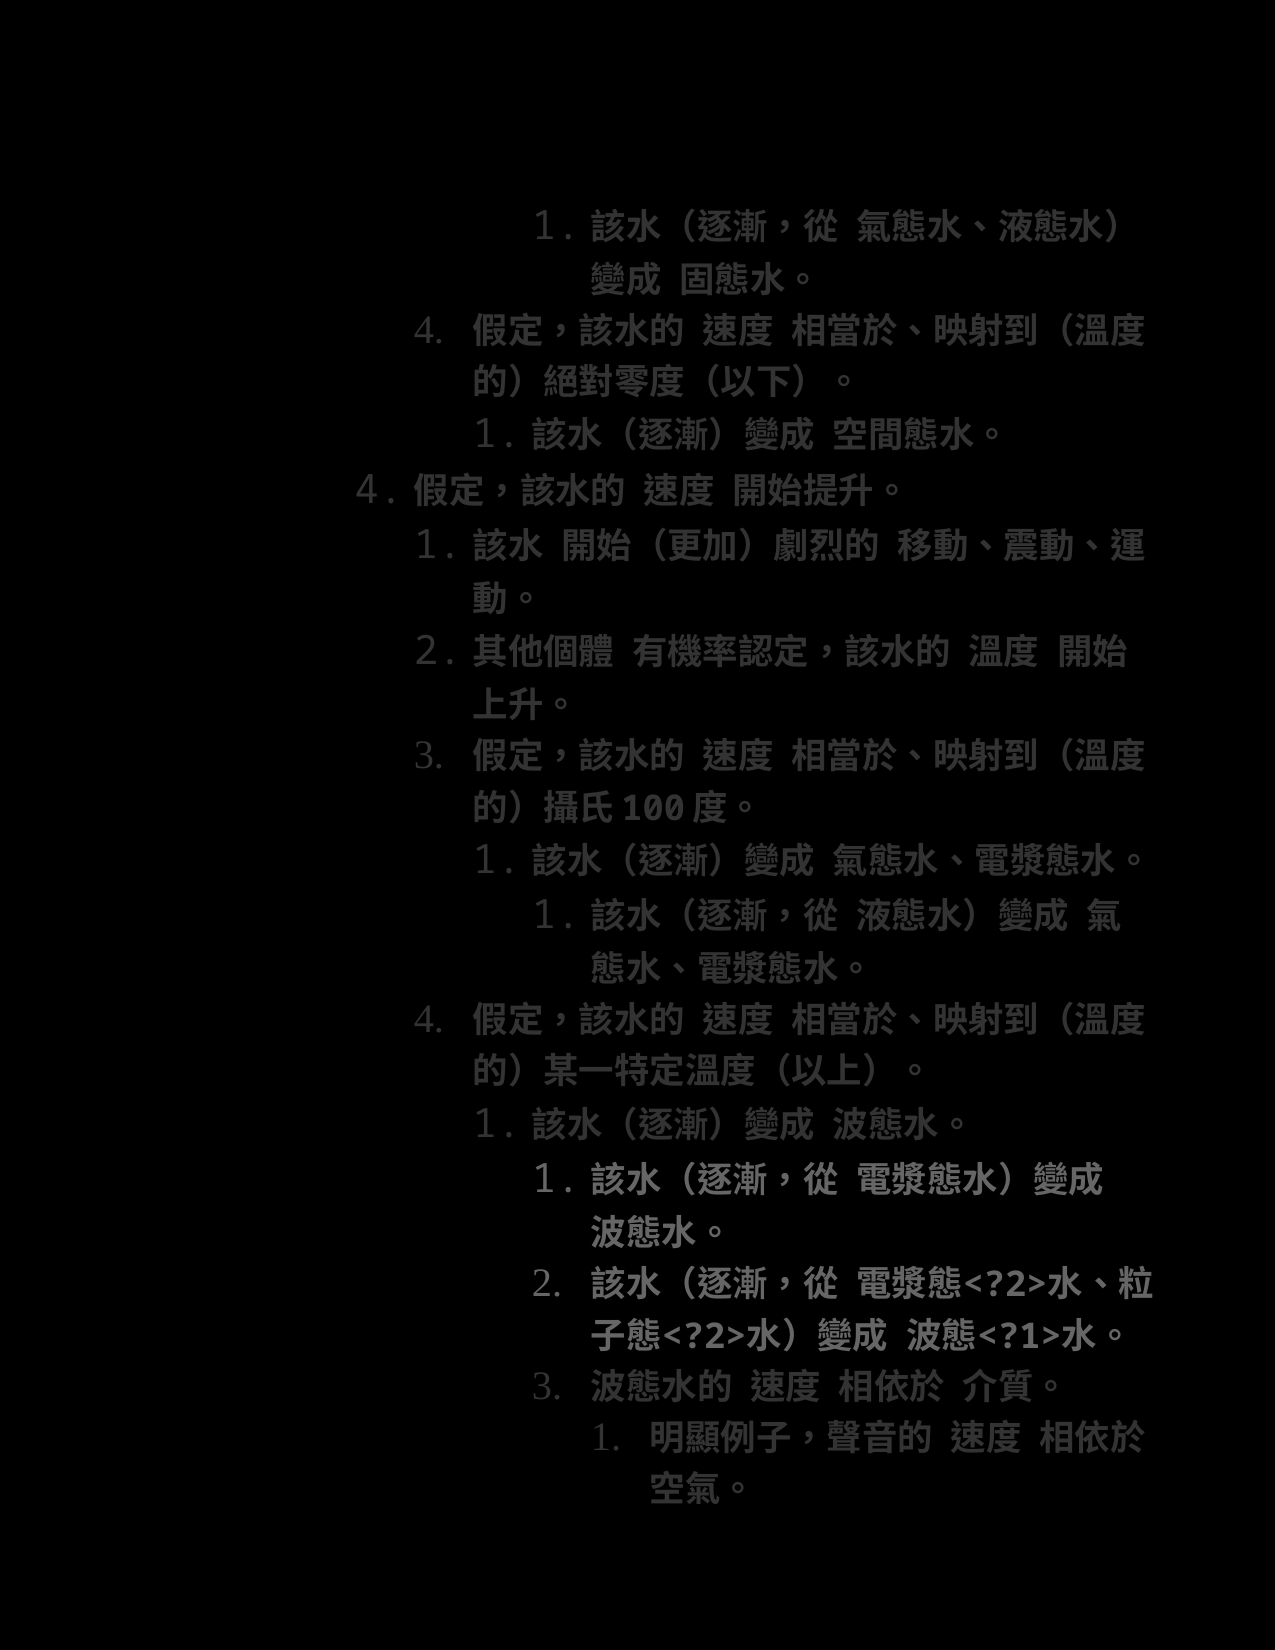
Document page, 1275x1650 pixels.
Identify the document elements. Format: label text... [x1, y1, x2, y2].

list 假定，該水的 速度 相當於、映射到（溫度 的）絕對零度（以下）。 [413, 302, 1157, 405]
list 該水（逐漸，從 氣態水、液態水）變成 固態水。 [532, 196, 1157, 302]
list 該水（逐漸，從 電漿態<?2>水、粒子態<?2>水）變成 波態<?1>水。 [532, 1256, 1157, 1358]
list 該水（逐漸）變成 氣態水、電漿態水。 [472, 830, 1157, 885]
list 該水 開始（更加）劇烈的 移動、震動、運動。 [413, 515, 1157, 621]
list 波態水的 速度 相依於 介質。 [532, 1358, 1157, 1409]
list 明顯例子，聲音的 速度 相依於 空氣。 [591, 1409, 1157, 1512]
list 該水（逐漸）變成 波態水。 [472, 1094, 1157, 1149]
list 其他個體 有機率認定，該水的 溫度 開始上升。 [413, 621, 1157, 728]
list 假定，該水的 速度 相當於、映射到（溫度 的）攝氏100度。 [413, 728, 1157, 830]
list 假定，該水的 速度 相當於、映射到（溫度 的）某一特定溫度（以上）。 [413, 992, 1157, 1094]
list 假定，該水的 速度 開始提升。 [354, 460, 1157, 515]
list 該水（逐漸）變成 空間態水。 [472, 405, 1157, 460]
list 該水（逐漸，從 液態水）變成 氣態水、電漿態水。 [532, 885, 1157, 992]
list 該水（逐漸，從 電漿態水）變成 波態水。 [532, 1149, 1157, 1256]
